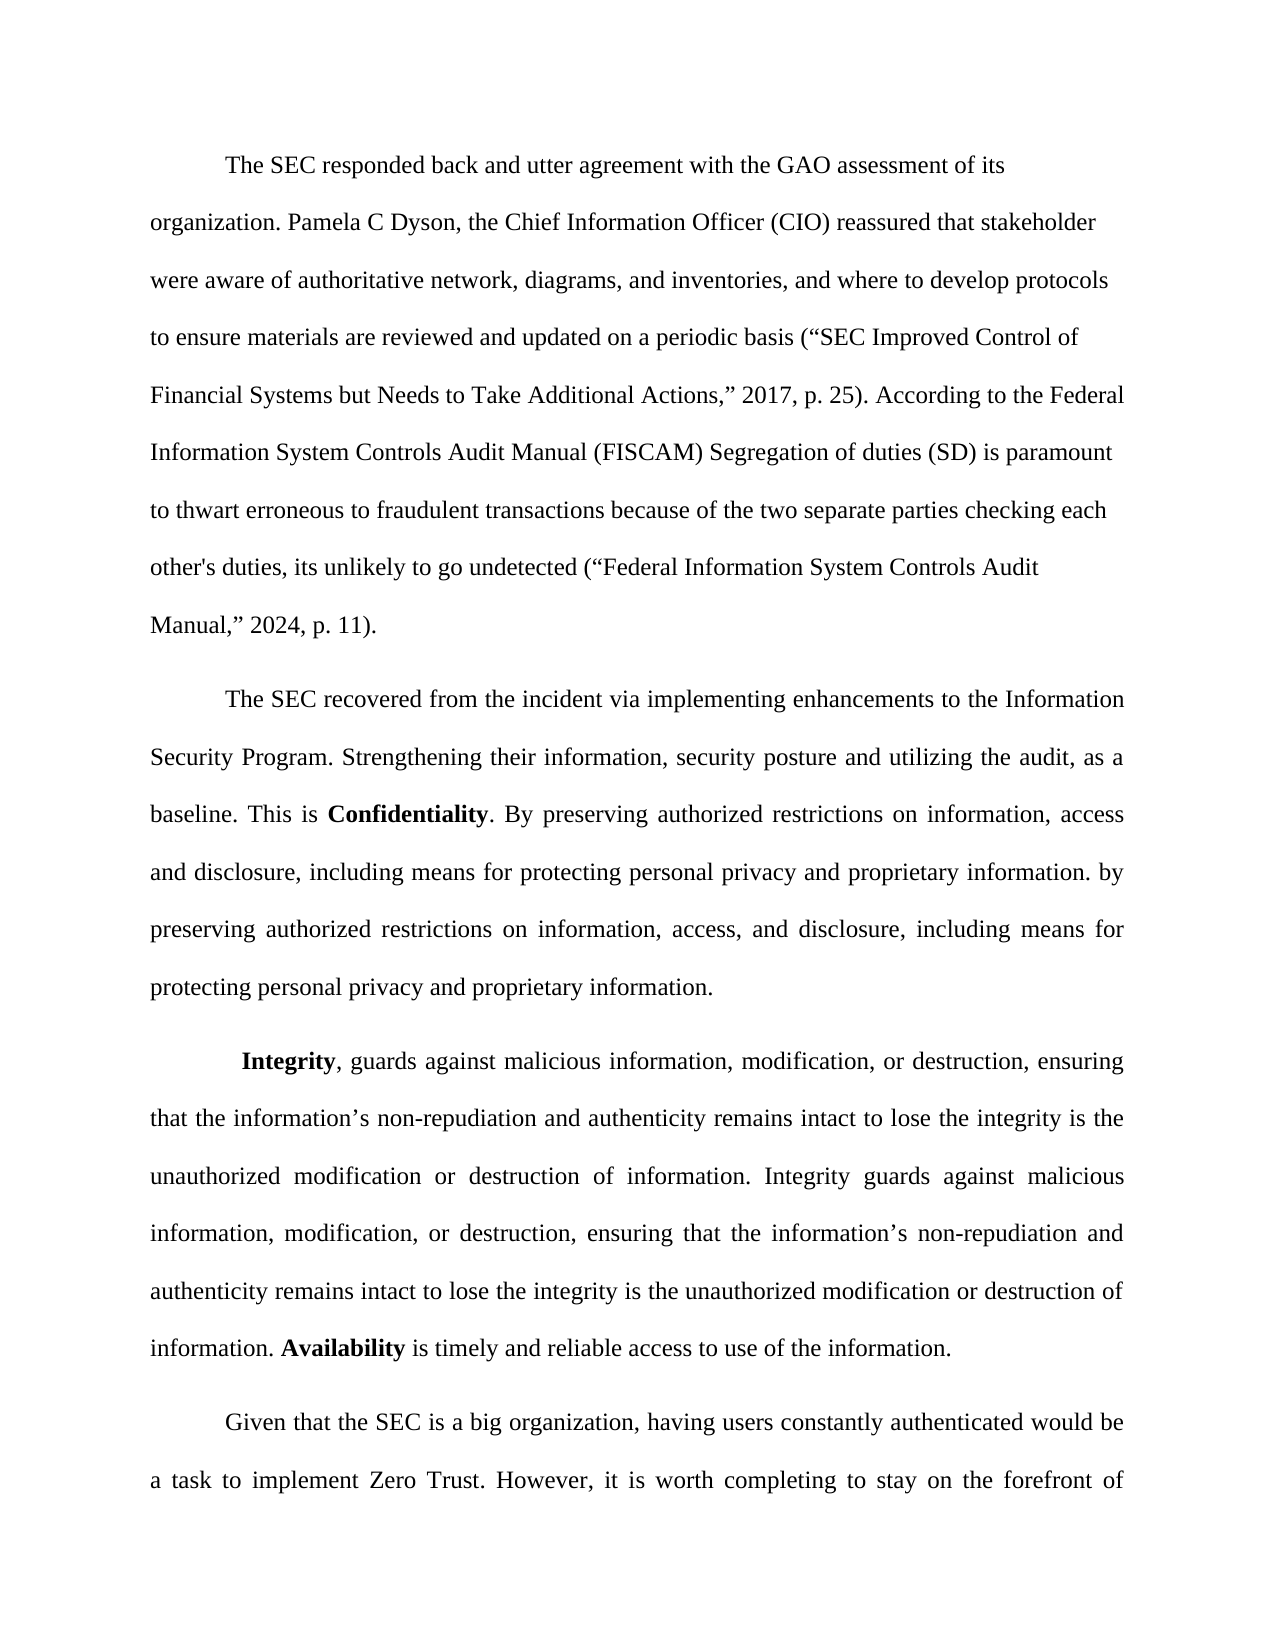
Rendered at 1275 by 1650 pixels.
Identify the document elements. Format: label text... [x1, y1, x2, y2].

text The SEC responded back and utter agreement with the GAO assessment of its organization. Pamela C Dyson, the Chief Information Officer (CIO) reassured that stakeholder were aware of authoritative network, diagrams, and inventories, and where to develop protocols to ensure materials are reviewed and updated on a periodic basis (“SEC Improved Control of Financial Systems but Needs to Take Additional Actions,” 2017, p. 25). According to the Federal Information System Controls Audit Manual (FISCAM) Segregation of duties (SD) is paramount to thwart erroneous to fraudulent transactions because of the two separate parties checking each other's duties, its unlikely to go undetected (“Federal Information System Controls Audit Manual,” 2024, p. 11). [150, 150, 1125, 639]
text Given that the SEC is a big organization, having users constantly authenticated would be a task to implement Zero Trust. However, it is worth completing to stay on the forefront of [150, 1407, 1125, 1494]
text The SEC recovered from the incident via implementing enhancements to the Information Security Program. Strengthening their information, security posture and utilizing the audit, as a baseline. This is Confidentiality. By preserving authorized restrictions on information, access and disclosure, including means for protecting personal privacy and proprietary information. by preserving authorized restrictions on information, access, and disclosure, including means for protecting personal privacy and proprietary information. [150, 684, 1125, 1000]
text Integrity, guards against malicious information, modification, or destruction, ensuring that the information’s non-repudiation and authenticity remains intact to lose the integrity is the unauthorized modification or destruction of information. Integrity guards against malicious information, modification, or destruction, ensuring that the information’s non-repudiation and authenticity remains intact to lose the integrity is the unauthorized modification or destruction of information. Availability is timely and reliable access to use of the information. [150, 1046, 1125, 1362]
